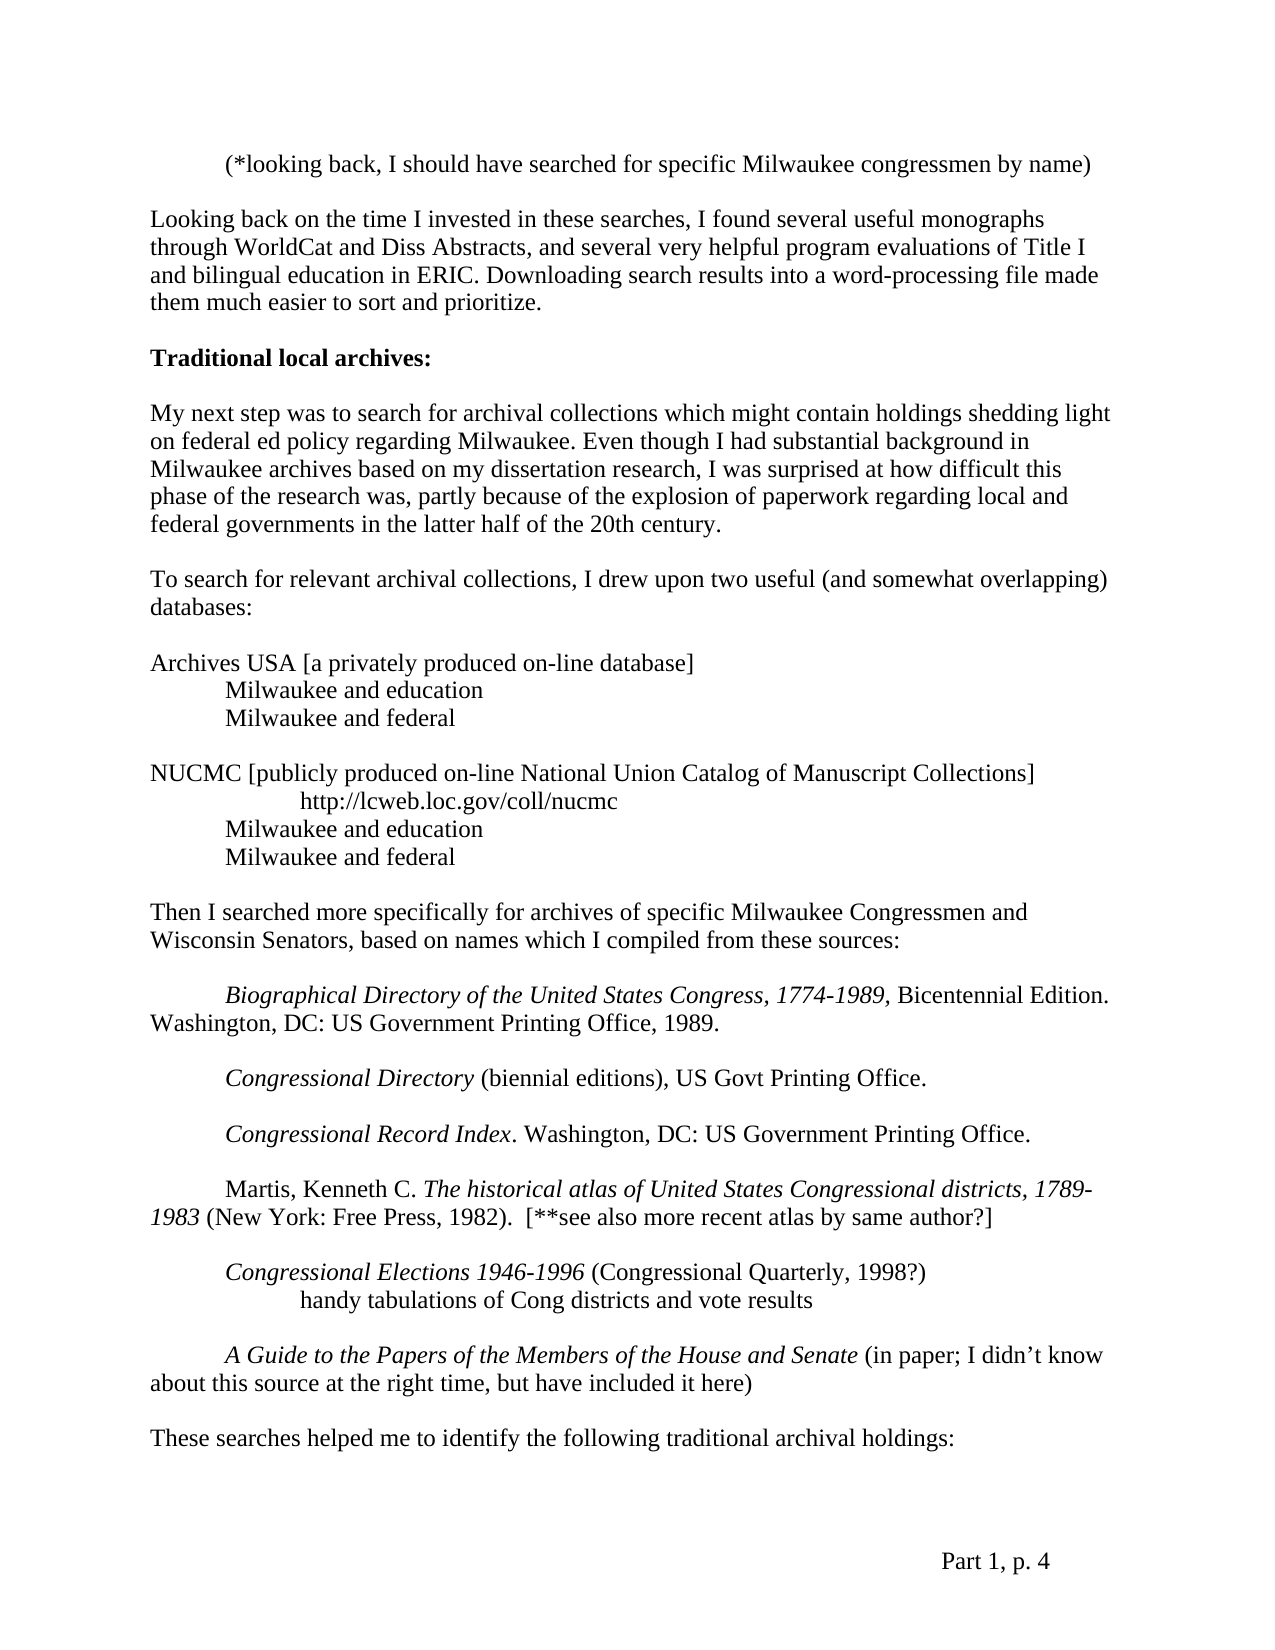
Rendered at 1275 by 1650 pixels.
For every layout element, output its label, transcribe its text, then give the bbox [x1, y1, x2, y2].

text A Guide to the Papers of the Members of the House and Senate (in paper; I didn’t know about this source at the right time, but have included it here) [150, 1341, 1125, 1397]
text handy tabulations of Cong districts and vote results [150, 1286, 1125, 1314]
text http://lcweb.loc.gov/coll/nucmc [150, 787, 1125, 815]
text Martis, Kenneth C. The historical atlas of United States Congressional districts, 1789-1983 (New York: Free Press, 1982). [**see also more recent atlas by same author?] [150, 1175, 1125, 1231]
text Milwaukee and federal [150, 843, 1125, 870]
text These searches helped me to identify the following traditional archival holdings: [150, 1424, 1125, 1452]
text To search for relevant archival collections, I drew upon two useful (and somewhat overlapping) databases: [150, 566, 1125, 621]
text Looking back on the time I invested in these searches, I found several useful monographs through WorldCat and Diss Abstracts, and several very helpful program evaluations of Title I and bilingual education in ERIC. Downloading search results into a word-processing file made them much easier to sort and prioritize. [150, 205, 1125, 316]
text Congressional Elections 1946-1996 (Congressional Quarterly, 1998?) [150, 1258, 1125, 1286]
text Milwaukee and federal [150, 704, 1125, 732]
text (*looking back, I should have searched for specific Milwaukee congressmen by name) [150, 150, 1125, 178]
text Milwaukee and education [150, 676, 1125, 704]
text My next step was to search for archival collections which might contain holdings shedding light on federal ed policy regarding Milwaukee. Even though I had substantial background in Milwaukee archives based on my dissertation research, I was surprised at how difficult this phase of the research was, partly because of the explosion of paperwork regarding local and federal governments in the latter half of the 20th century. [150, 399, 1125, 538]
text Then I searched more specifically for archives of specific Milwaukee Congressmen and Wisconsin Senators, based on names which I compiled from these sources: [150, 898, 1125, 953]
text Congressional Record Index. Washington, DC: US Government Printing Office. [150, 1120, 1125, 1147]
text NUCMC [publicly produced on-line National Union Catalog of Manuscript Collections] [150, 759, 1125, 787]
text Milwaukee and education [150, 815, 1125, 843]
text Traditional local archives: [150, 344, 1125, 372]
text Congressional Directory (biennial editions), US Govt Printing Office. [150, 1064, 1125, 1092]
text Archives USA [a privately produced on-line database] [150, 649, 1125, 676]
text Biographical Directory of the United States Congress, 1774-1989, Bicentennial Edition. Washington, DC: US Government Printing Office, 1989. [150, 981, 1125, 1037]
